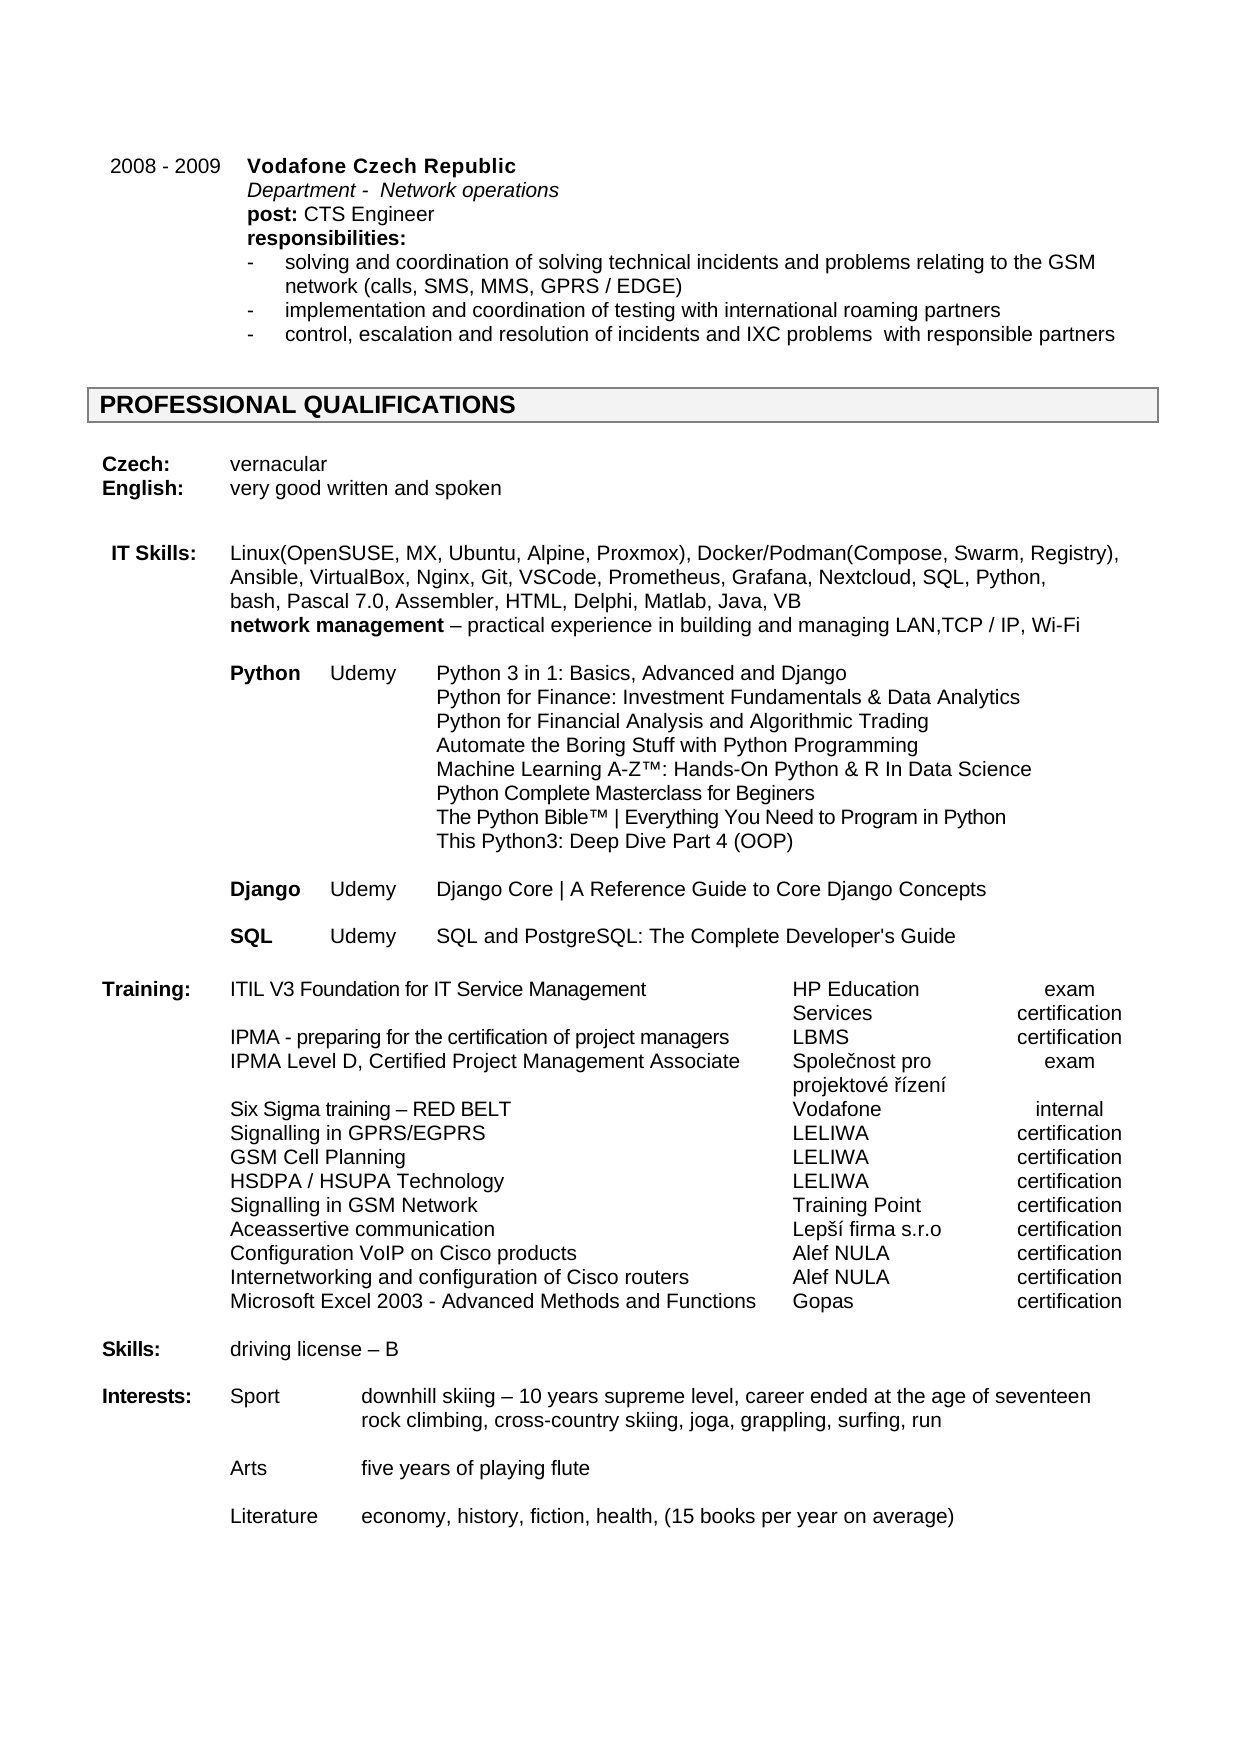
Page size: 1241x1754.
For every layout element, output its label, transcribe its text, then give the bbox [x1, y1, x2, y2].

table_header PROFESSIONAL QUALIFICATIONS [89, 389, 1157, 421]
table_cell Interests: [91, 1384, 219, 1548]
table_cell Configuration VoIP on Cisco products [219, 1241, 781, 1264]
table_cell very good written and spoken [219, 476, 1156, 500]
table_cell [425, 900, 1147, 924]
table_cell certification [983, 1025, 1156, 1049]
table_cell LBMS [781, 1025, 983, 1049]
table_cell Microsoft Excel 2003 - Advanced Methods and Functions [219, 1289, 781, 1312]
table_cell Django [219, 876, 319, 900]
table_cell Udemy [319, 876, 425, 900]
table_cell certification [983, 1241, 1156, 1264]
table_cell Python Complete Masterclass for Beginers [425, 781, 1147, 804]
table_cell [219, 637, 1147, 661]
table_header ITIL V3 Foundation for IT Service Management [219, 977, 781, 1025]
table_cell driving license – B [219, 1336, 1156, 1384]
table_header Training: [91, 977, 219, 1336]
table_cell certification [983, 1145, 1156, 1169]
table_cell Signalling in GSM Network [219, 1193, 781, 1217]
table_cell LELIWA [781, 1145, 983, 1169]
table_cell Alef NULA [781, 1241, 983, 1264]
table_cell Training Point [781, 1193, 983, 1217]
table_cell Internetworking and configuration of Cisco routers [219, 1265, 781, 1288]
table_cell IPMA - preparing for the certification of project managers [219, 1025, 781, 1049]
table_cell GSM Cell Planning [219, 1145, 781, 1169]
table_header HP Education Services [781, 977, 983, 1025]
table_cell [319, 853, 425, 876]
table_cell Společnost pro projektové řízení [781, 1049, 983, 1097]
table_cell English: [91, 476, 219, 500]
table_cell Aceassertive communication [219, 1217, 781, 1241]
table_cell [219, 853, 319, 876]
table_cell SQL [219, 924, 319, 948]
table_cell This Python3: Deep Dive Part 4 (OOP) [425, 829, 1147, 852]
table_cell solving and coordination of solving technical incidents and problems relating to the GSM network (calls, SMS, MMS, GPRS / EDGE) implementation and coordination of testing with international roaming partners control, escalation and resolution of incidents and IXC problems with responsible partners [274, 250, 1150, 346]
table_cell - - - [236, 250, 273, 346]
table_header Czech: [91, 452, 219, 476]
table_cell Udemy [319, 924, 425, 948]
table_cell Skills: [91, 1336, 219, 1384]
table_cell certification [983, 1289, 1156, 1312]
table_cell The Python Bible™ | Everything You Need to Program in Python [425, 805, 1147, 828]
table_cell Python [219, 661, 319, 852]
table_cell internal [983, 1097, 1156, 1121]
table_cell Alef NULA [781, 1265, 983, 1288]
table_cell [781, 1313, 983, 1336]
table_cell Python for Financial Analysis and Algorithmic Trading [425, 709, 1147, 733]
table_cell Udemy [319, 661, 425, 852]
table_cell [425, 853, 1147, 876]
table_cell HSDPA / HSUPA Technology [219, 1169, 781, 1193]
table_cell Automate the Boring Stuff with Python Programming [425, 733, 1147, 757]
table_cell Machine Learning A-Z™: Hands-On Python & R In Data Science [425, 757, 1147, 781]
table_cell certification [983, 1121, 1156, 1145]
table_cell Lepší firma s.r.o [781, 1217, 983, 1241]
table_cell Six Sigma training – RED BELT [219, 1097, 781, 1121]
table_header vernacular [219, 452, 1156, 476]
table_header 2008 - 2009 [95, 130, 236, 346]
table_cell LELIWA [781, 1121, 983, 1145]
table_cell Python for Finance: Investment Fundamentals & Data Analytics [425, 685, 1147, 709]
table_cell [319, 900, 425, 924]
table_cell exam [983, 1049, 1156, 1097]
table_cell Vodafone [781, 1097, 983, 1121]
table_header Vodafone Czech Republic Department - Network operations [236, 130, 1150, 202]
table_cell [219, 1313, 781, 1336]
table_cell LELIWA [781, 1169, 983, 1193]
table_cell certification [983, 1193, 1156, 1217]
table_cell Python 3 in 1: Basics, Advanced and Django [425, 661, 1147, 685]
table_cell Sport Arts Literature [219, 1384, 350, 1548]
table_cell SQL and PostgreSQL: The Complete Developer's Guide [425, 924, 1147, 948]
table_header exam certification [983, 977, 1156, 1025]
table_cell downhill skiing – 10 years supreme level, career ended at the age of seventeen rock climbing, cross-country skiing, joga, grappling, surfing, run five years of playing flute economy, history, fiction, health, (15 books per year on average) [350, 1384, 1156, 1548]
table_cell certification [983, 1217, 1156, 1241]
table_cell certification [983, 1265, 1156, 1288]
table_cell Gopas [781, 1289, 983, 1312]
table_header IT Skills: [89, 541, 219, 948]
table_cell certification [983, 1169, 1156, 1193]
table_cell [983, 1313, 1156, 1336]
table_cell Django Core | A Reference Guide to Core Django Concepts [425, 876, 1147, 900]
table_cell post: CTS Engineer responsibilities: [236, 202, 1150, 250]
table_cell [219, 900, 319, 924]
table_cell IPMA Level D, Certified Project Management Associate [219, 1049, 781, 1097]
table_header Linux(OpenSUSE, MX, Ubuntu, Alpine, Proxmox), Docker/Podman(Compose, Swarm, Registry), Ansible, VirtualBox, Nginx, Git, VSCode, Prometheus, Grafana, Nextcloud, SQL, Python, bash, Pascal 7.0, Assembler, HTML, Delphi, Matlab, Java, VB network management – practical experience in building and managing LAN,TCP / IP, Wi-Fi [219, 541, 1147, 637]
table_cell Signalling in GPRS/EGPRS [219, 1121, 781, 1145]
